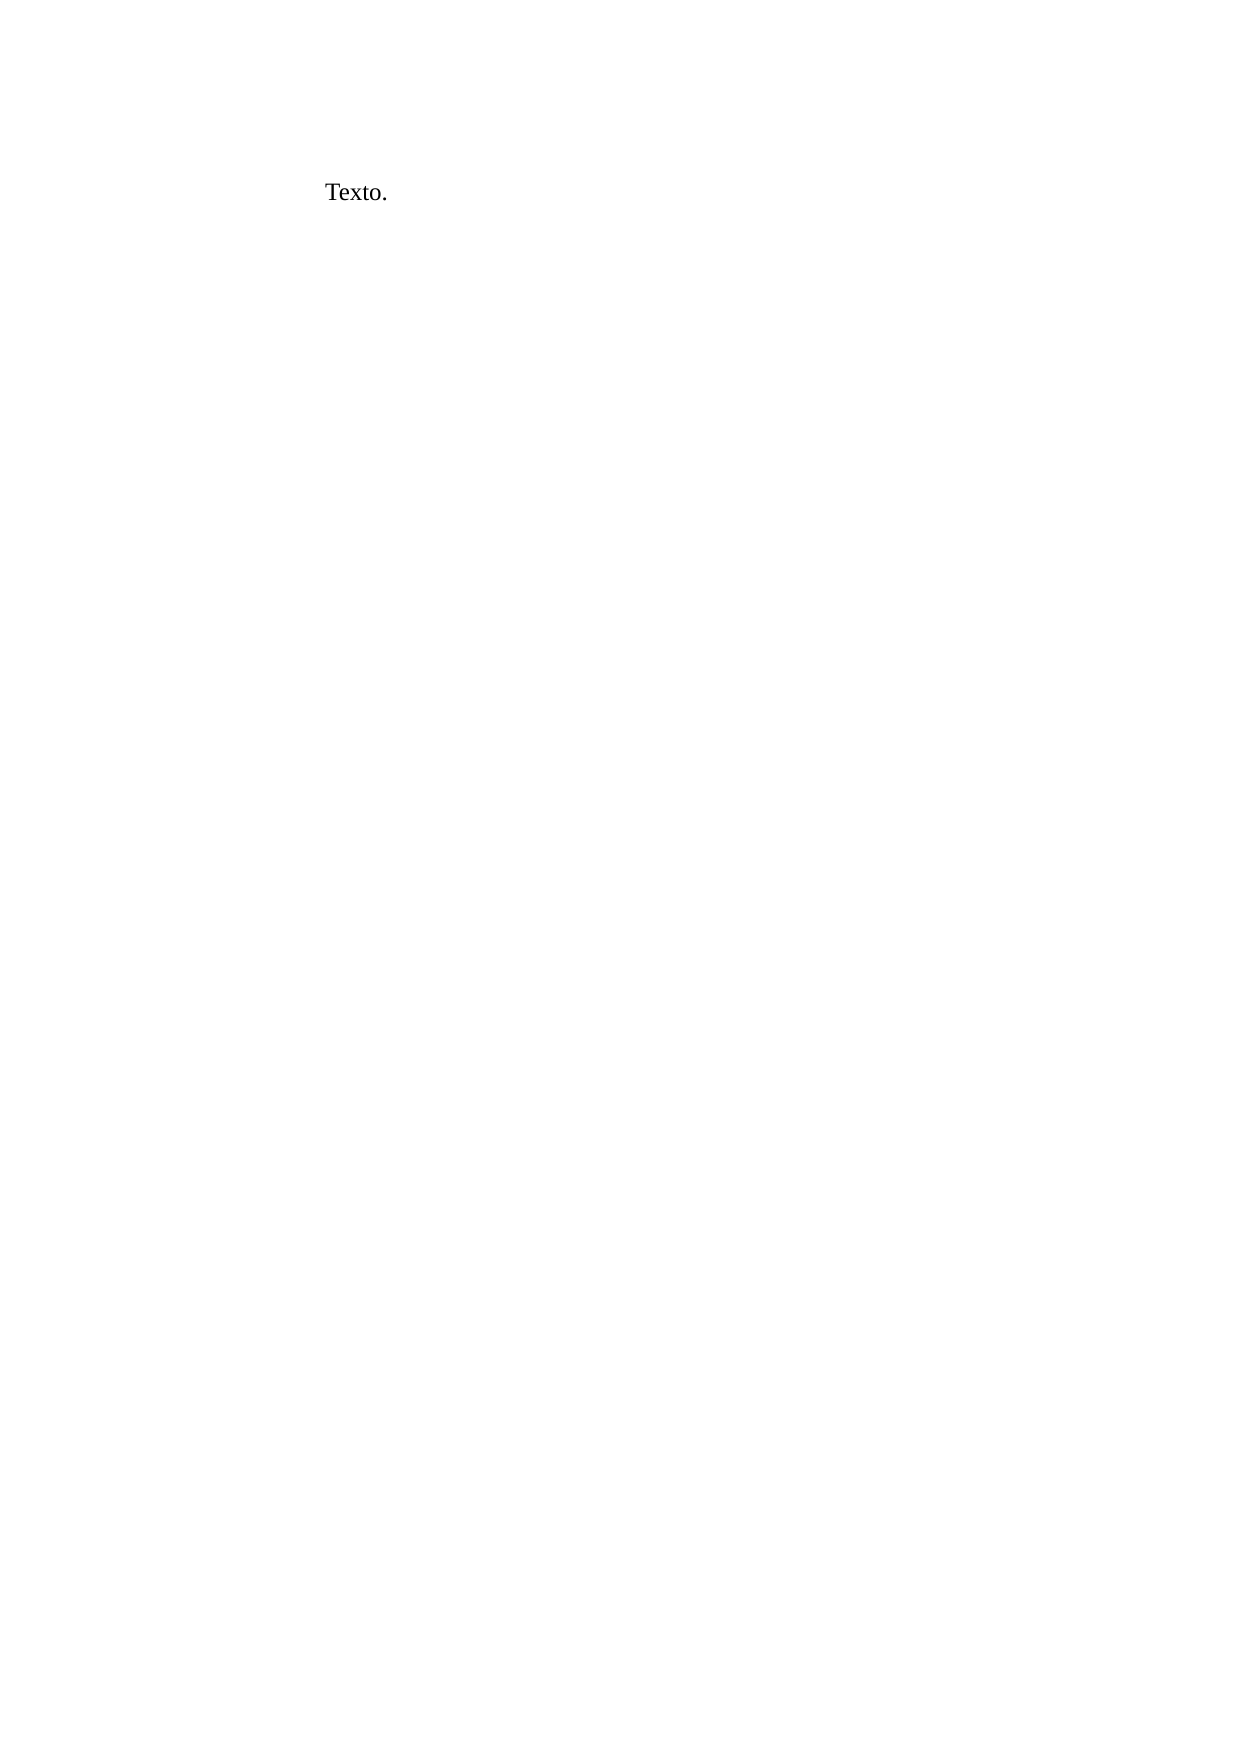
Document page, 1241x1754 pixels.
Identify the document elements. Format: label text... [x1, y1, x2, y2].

text Texto. [177, 177, 1092, 206]
